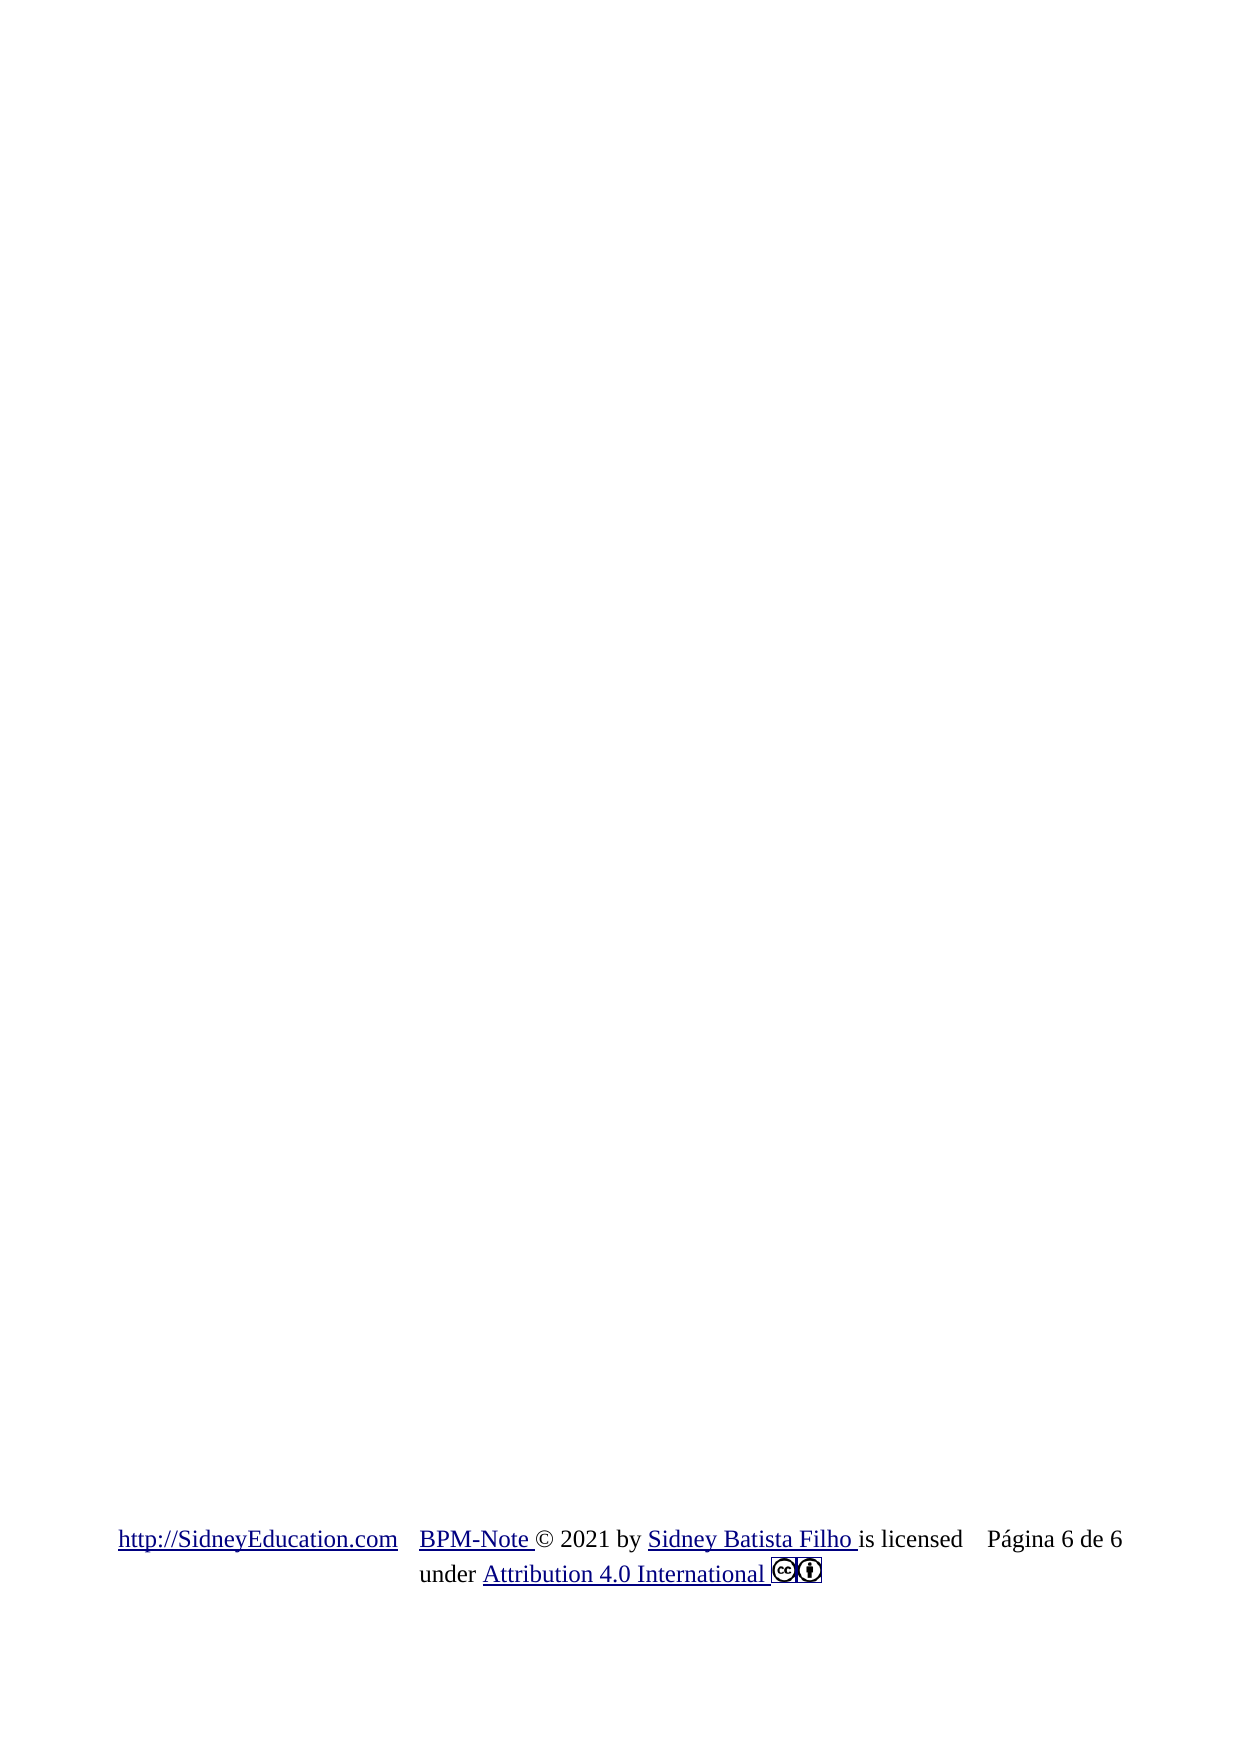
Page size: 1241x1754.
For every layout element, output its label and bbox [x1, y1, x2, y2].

picture [772, 1558, 795, 1582]
picture [798, 1558, 821, 1582]
